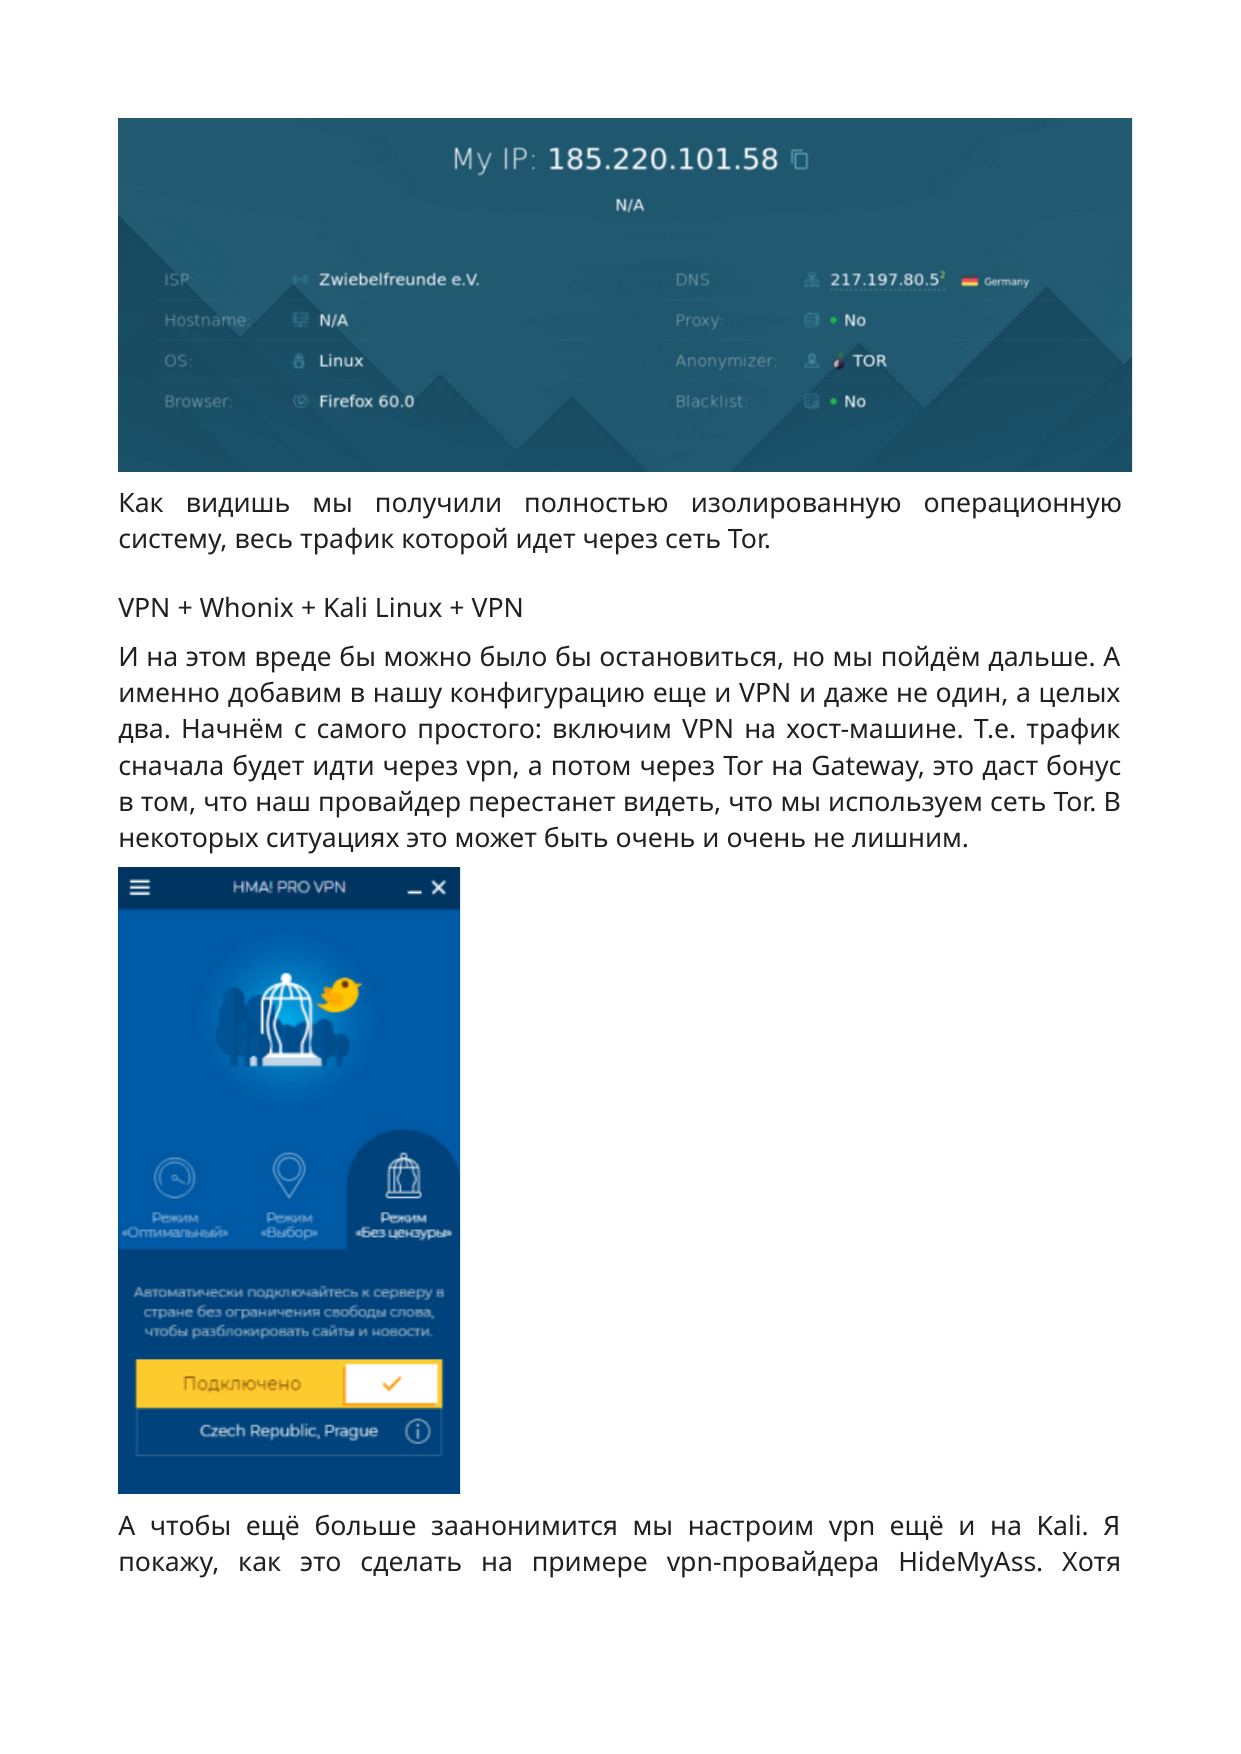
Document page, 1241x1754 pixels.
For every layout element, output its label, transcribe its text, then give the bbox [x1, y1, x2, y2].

picture [118, 118, 1133, 472]
text И на этом вреде бы можно было бы остановиться, но мы пойдём дальше. А именно добавим в нашу конфигурацию еще и VPN и даже не один, а целых два. Начнём с самого простого: включим VPN на хост-машине. Т.е. трафик сначала будет идти через vpn, а потом через Tor на Gateway, это даст бонус в том, что наш провайдер перестанет видеть, что мы используем сеть Tor. В некоторых ситуациях это может быть очень и очень не лишним. [118, 638, 1122, 855]
text Как видишь мы получили полностью изолированную операционную систему, весь трафик которой идет через сеть Tor. [118, 484, 1122, 556]
subtitle VPN + Whonix + Kali Linux + VPN [118, 589, 1122, 626]
text А чтобы ещё больше заанонимится мы настроим vpn ещё и на Kali. Я покажу, как это сделать на примере vpn-провайдера HideMyAss. Хотя [118, 1506, 1122, 1579]
picture [118, 867, 461, 1494]
